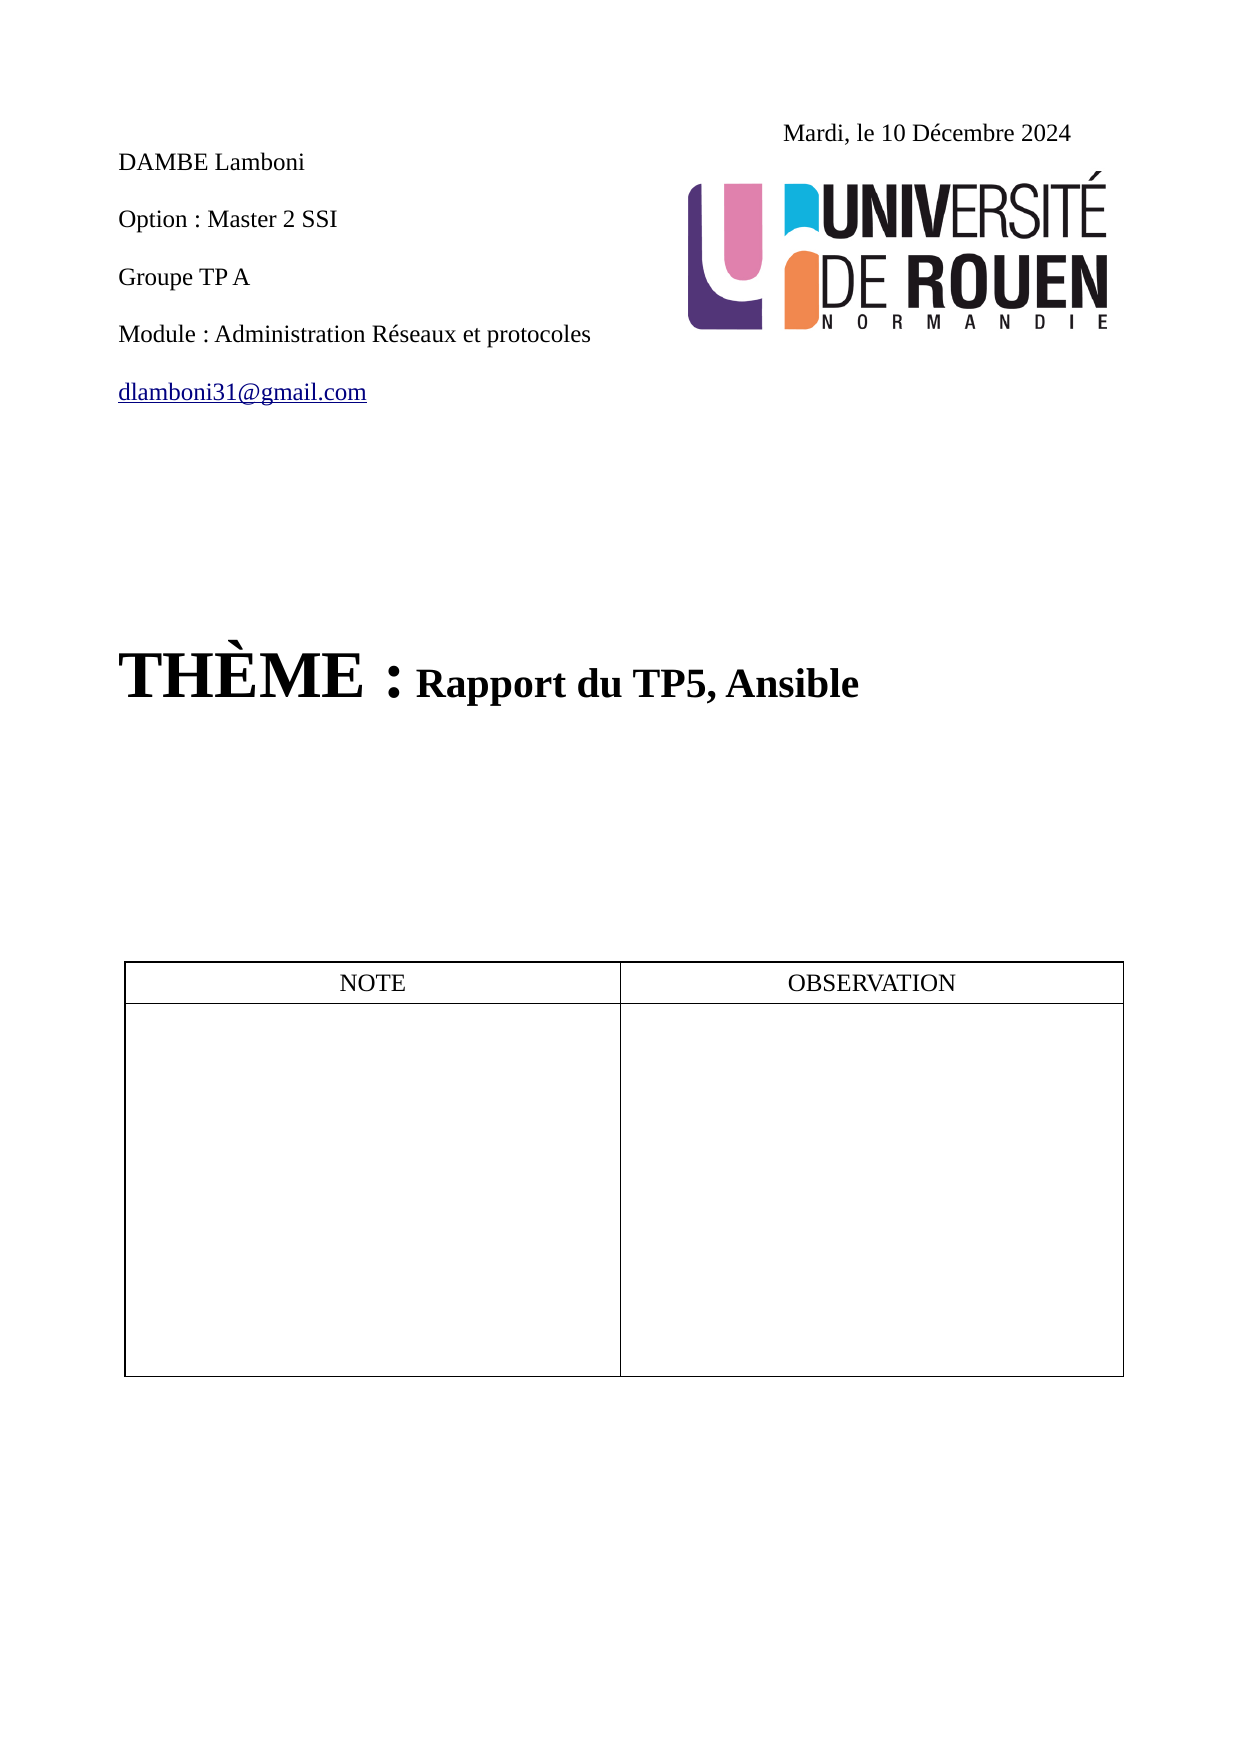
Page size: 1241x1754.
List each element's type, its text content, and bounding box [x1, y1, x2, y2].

text DAMBE Lamboni [118, 147, 1122, 176]
text Groupe TP A [118, 262, 681, 291]
table_header NOTE [126, 963, 620, 1003]
table_cell [621, 1004, 1123, 1376]
text Mardi, le 10 Décembre 2024 [118, 118, 1122, 147]
table_header OBSERVATION [621, 963, 1123, 1003]
text dlamboni31@gmail.com [118, 377, 1122, 406]
text Option : Master 2 SSI [118, 204, 681, 233]
picture [681, 163, 1113, 357]
text [1113, 262, 1122, 291]
text Module : Administration Réseaux et protocoles [118, 319, 681, 348]
text THÈME : Rapport du TP5, Ansible [118, 636, 1122, 712]
table_cell [126, 1004, 620, 1376]
